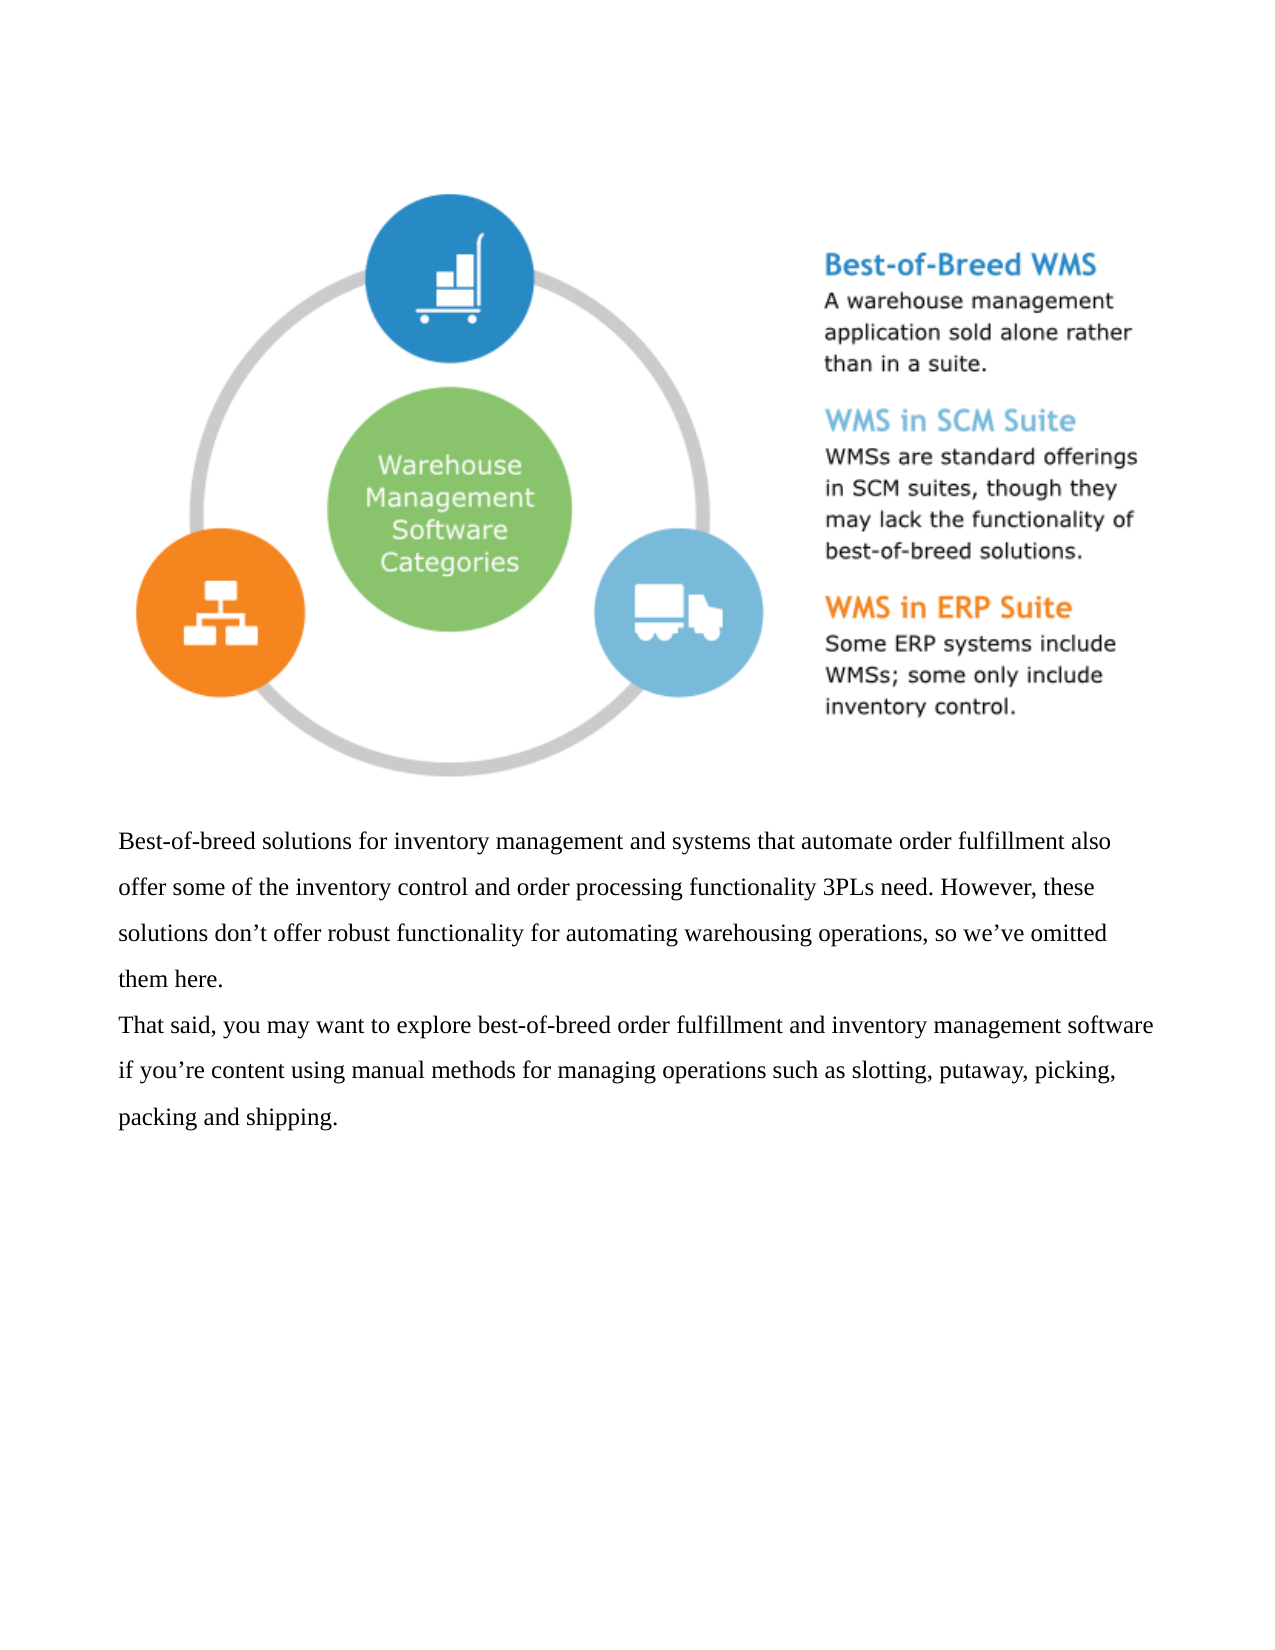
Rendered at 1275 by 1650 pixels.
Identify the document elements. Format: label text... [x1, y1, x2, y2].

text That said, you may want to explore best-of-breed order fulfillment and inventory management software if you’re content using manual methods for managing operations such as slotting, putaway, picking, packing and shipping. [118, 1010, 1157, 1130]
picture [118, 176, 1157, 809]
text Best-of-breed solutions for inventory management and systems that automate order fulfillment also offer some of the inventory control and order processing functionality 3PLs need. However, these solutions don’t offer robust functionality for automating warehousing operations, so we’ve omitted them here. [118, 809, 1157, 992]
